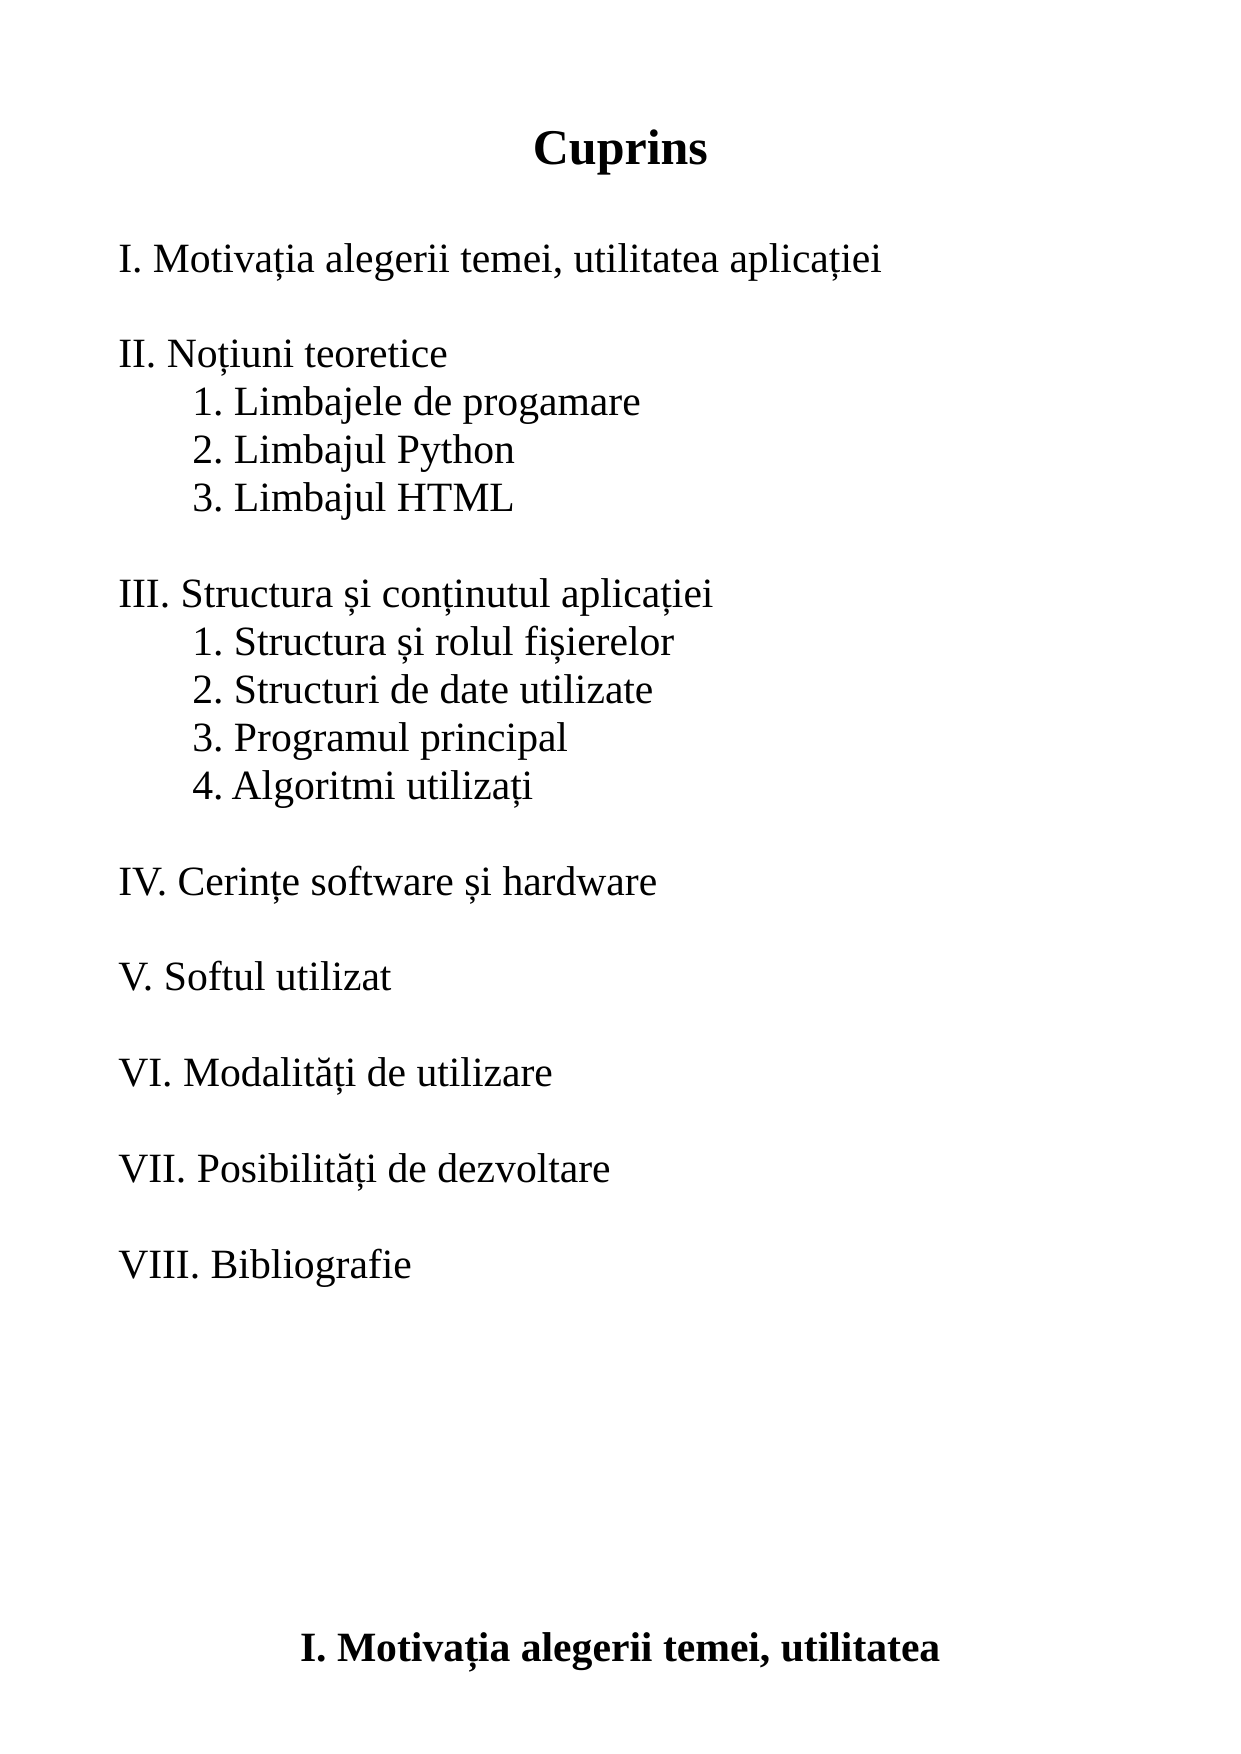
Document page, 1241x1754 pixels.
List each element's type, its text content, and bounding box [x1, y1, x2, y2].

text 3. Programul principal [118, 712, 1122, 760]
text I. Motivația alegerii temei, utilitatea [118, 1623, 1122, 1671]
text VIII. Bibliografie [118, 1239, 1122, 1287]
text 1. Structura și rolul fișierelor [118, 616, 1122, 664]
text V. Softul utilizat [118, 952, 1122, 1000]
text III. Structura și conținutul aplicației [118, 568, 1122, 616]
text I. Motivația alegerii temei, utilitatea aplicației [118, 233, 1122, 281]
text 2. Structuri de date utilizate [118, 664, 1122, 712]
text Cuprins [118, 118, 1122, 176]
text IV. Cerințe software și hardware [118, 856, 1122, 904]
text 3. Limbajul HTML [118, 473, 1122, 521]
text VI. Modalități de utilizare [118, 1048, 1122, 1096]
text 1. Limbajele de progamare [118, 377, 1122, 425]
text 4. Algoritmi utilizați [118, 760, 1122, 808]
text 2. Limbajul Python [118, 425, 1122, 473]
text II. Noțiuni teoretice [118, 329, 1122, 377]
text VII. Posibilități de dezvoltare [118, 1143, 1122, 1191]
